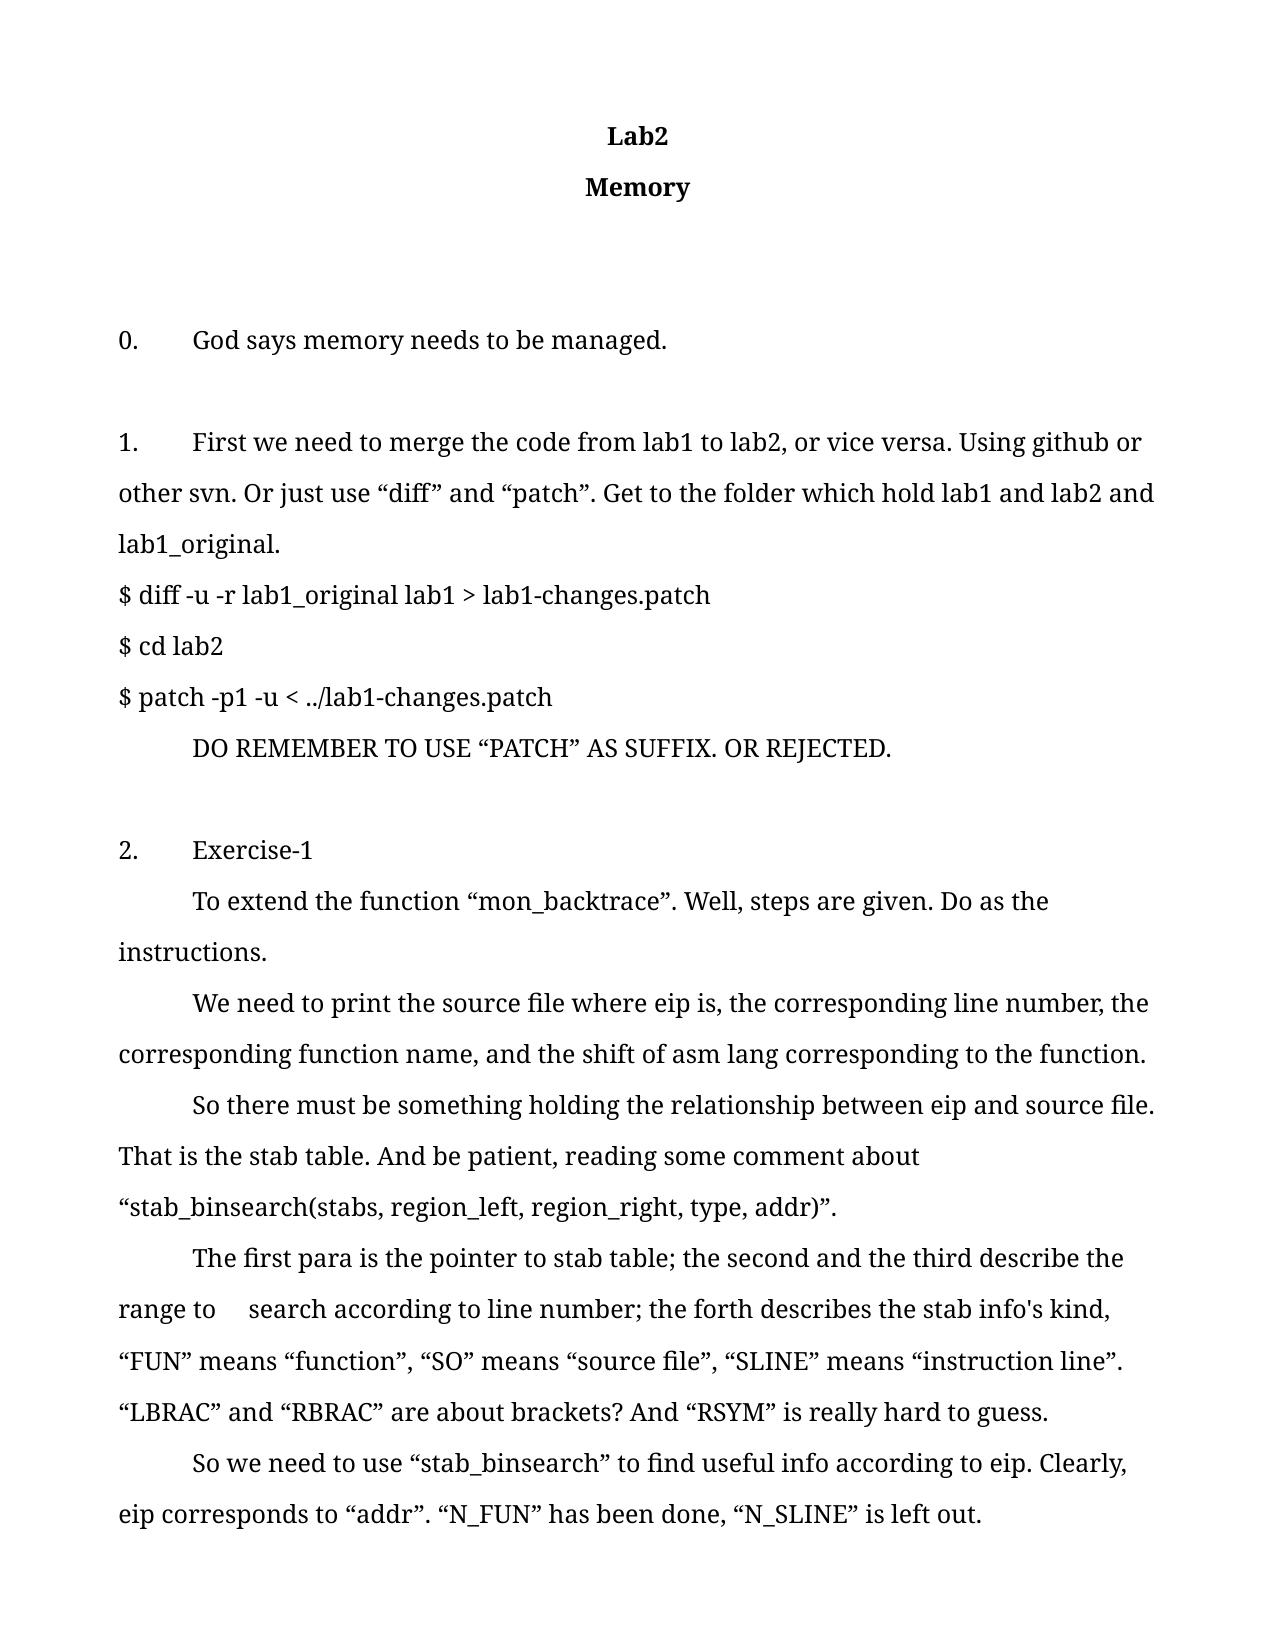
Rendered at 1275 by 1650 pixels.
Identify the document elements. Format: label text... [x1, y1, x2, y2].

text Lab2 [118, 118, 1157, 152]
text 0. God says memory needs to be managed. 1. First we need to merge the code from lab1 to lab2, or vice versa. Using github or other svn. Or just use “diff” and “patch”. Get to the folder which hold lab1 and lab2 and lab1_original. $ diff -u -r lab1_original lab1 > lab1-changes.patch $ cd lab2 $ patch -p1 -u < ../lab1-changes.patch DO REMEMBER TO USE “PATCH” AS SUFFIX. OR REJECTED. 2. Exercise-1 To extend the function “mon_backtrace”. Well, steps are given. Do as the instructions. We need to print the source file where eip is, the corresponding line number, the corresponding function name, and the shift of asm lang corresponding to the function. So there must be something holding the relationship between eip and source file. That is the stab table. And be patient, reading some comment about “stab_binsearch(stabs, region_left, region_right, type, addr)”. The first para is the pointer to stab table; the second and the third describe the range to search according to line number; the forth describes the stab info's kind, “FUN” means “function”, “SO” means “source file”, “SLINE” means “instruction line”. “LBRAC” and “RBRAC” are about brackets? And “RSYM” is really hard to guess. So we need to use “stab_binsearch” to find useful info according to eip. Clearly, eip corresponds to “addr”. “N_FUN” has been done, “N_SLINE” is left out. [118, 322, 1157, 1530]
text Memory [118, 169, 1157, 203]
